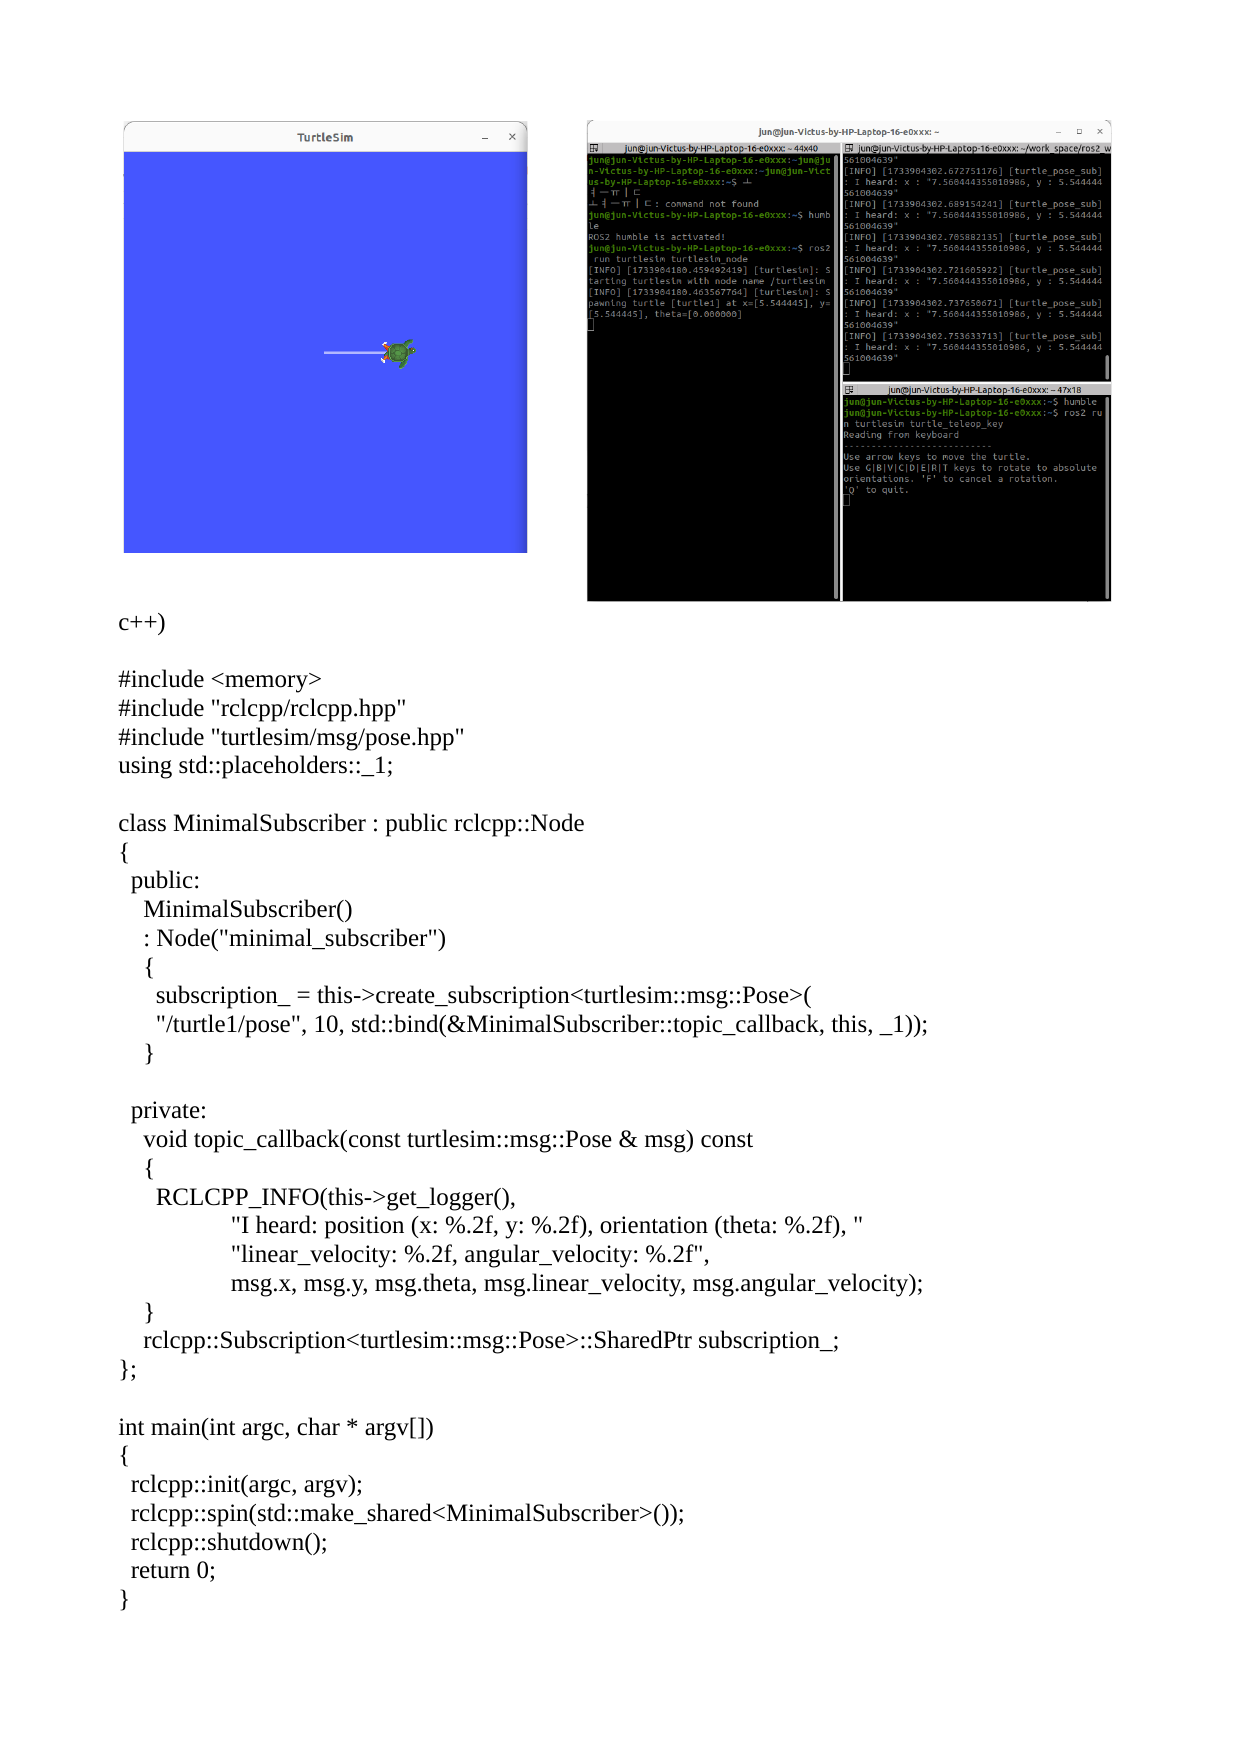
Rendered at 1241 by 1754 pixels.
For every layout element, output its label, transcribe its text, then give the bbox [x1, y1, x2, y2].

text #include <memory> [118, 664, 1122, 693]
text "linear_velocity: %.2f, angular_velocity: %.2f", [118, 1239, 1122, 1268]
text public: [118, 866, 1122, 894]
text } [118, 1584, 1122, 1613]
text private: [118, 1096, 1122, 1124]
text subscription_ = this->create_subscription<turtlesim::msg::Pose>( [118, 981, 1122, 1009]
text } [118, 1297, 1122, 1326]
text } [118, 1038, 1122, 1067]
text using std::placeholders::_1; [118, 751, 1122, 779]
text c++) [118, 607, 1122, 636]
text class MinimalSubscriber : public rclcpp::Node [118, 808, 1122, 837]
text { [118, 952, 1122, 981]
text rclcpp::shutdown(); [118, 1527, 1122, 1556]
text : Node("minimal_subscriber") [118, 923, 1122, 952]
picture [586, 120, 1112, 602]
text rclcpp::spin(std::make_shared<MinimalSubscriber>()); [118, 1498, 1122, 1527]
text int main(int argc, char * argv[]) [118, 1412, 1122, 1441]
text return 0; [118, 1556, 1122, 1584]
text { [118, 837, 1122, 866]
text void topic_callback(const turtlesim::msg::Pose & msg) const [118, 1124, 1122, 1153]
text { [118, 1153, 1122, 1182]
text #include "turtlesim/msg/pose.hpp" [118, 722, 1122, 751]
text }; [118, 1354, 1122, 1383]
text "/turtle1/pose", 10, std::bind(&MinimalSubscriber::topic_callback, this, _1)); [118, 1009, 1122, 1038]
text msg.x, msg.y, msg.theta, msg.linear_velocity, msg.angular_velocity); [118, 1268, 1122, 1297]
text { [118, 1441, 1122, 1469]
text MinimalSubscriber() [118, 894, 1122, 923]
text RCLCPP_INFO(this->get_logger(), [118, 1182, 1122, 1211]
text "I heard: position (x: %.2f, y: %.2f), orientation (theta: %.2f), " [118, 1211, 1122, 1239]
text rclcpp::init(argc, argv); [118, 1469, 1122, 1498]
picture [123, 121, 528, 553]
text #include "rclcpp/rclcpp.hpp" [118, 693, 1122, 722]
text rclcpp::Subscription<turtlesim::msg::Pose>::SharedPtr subscription_; [118, 1326, 1122, 1354]
